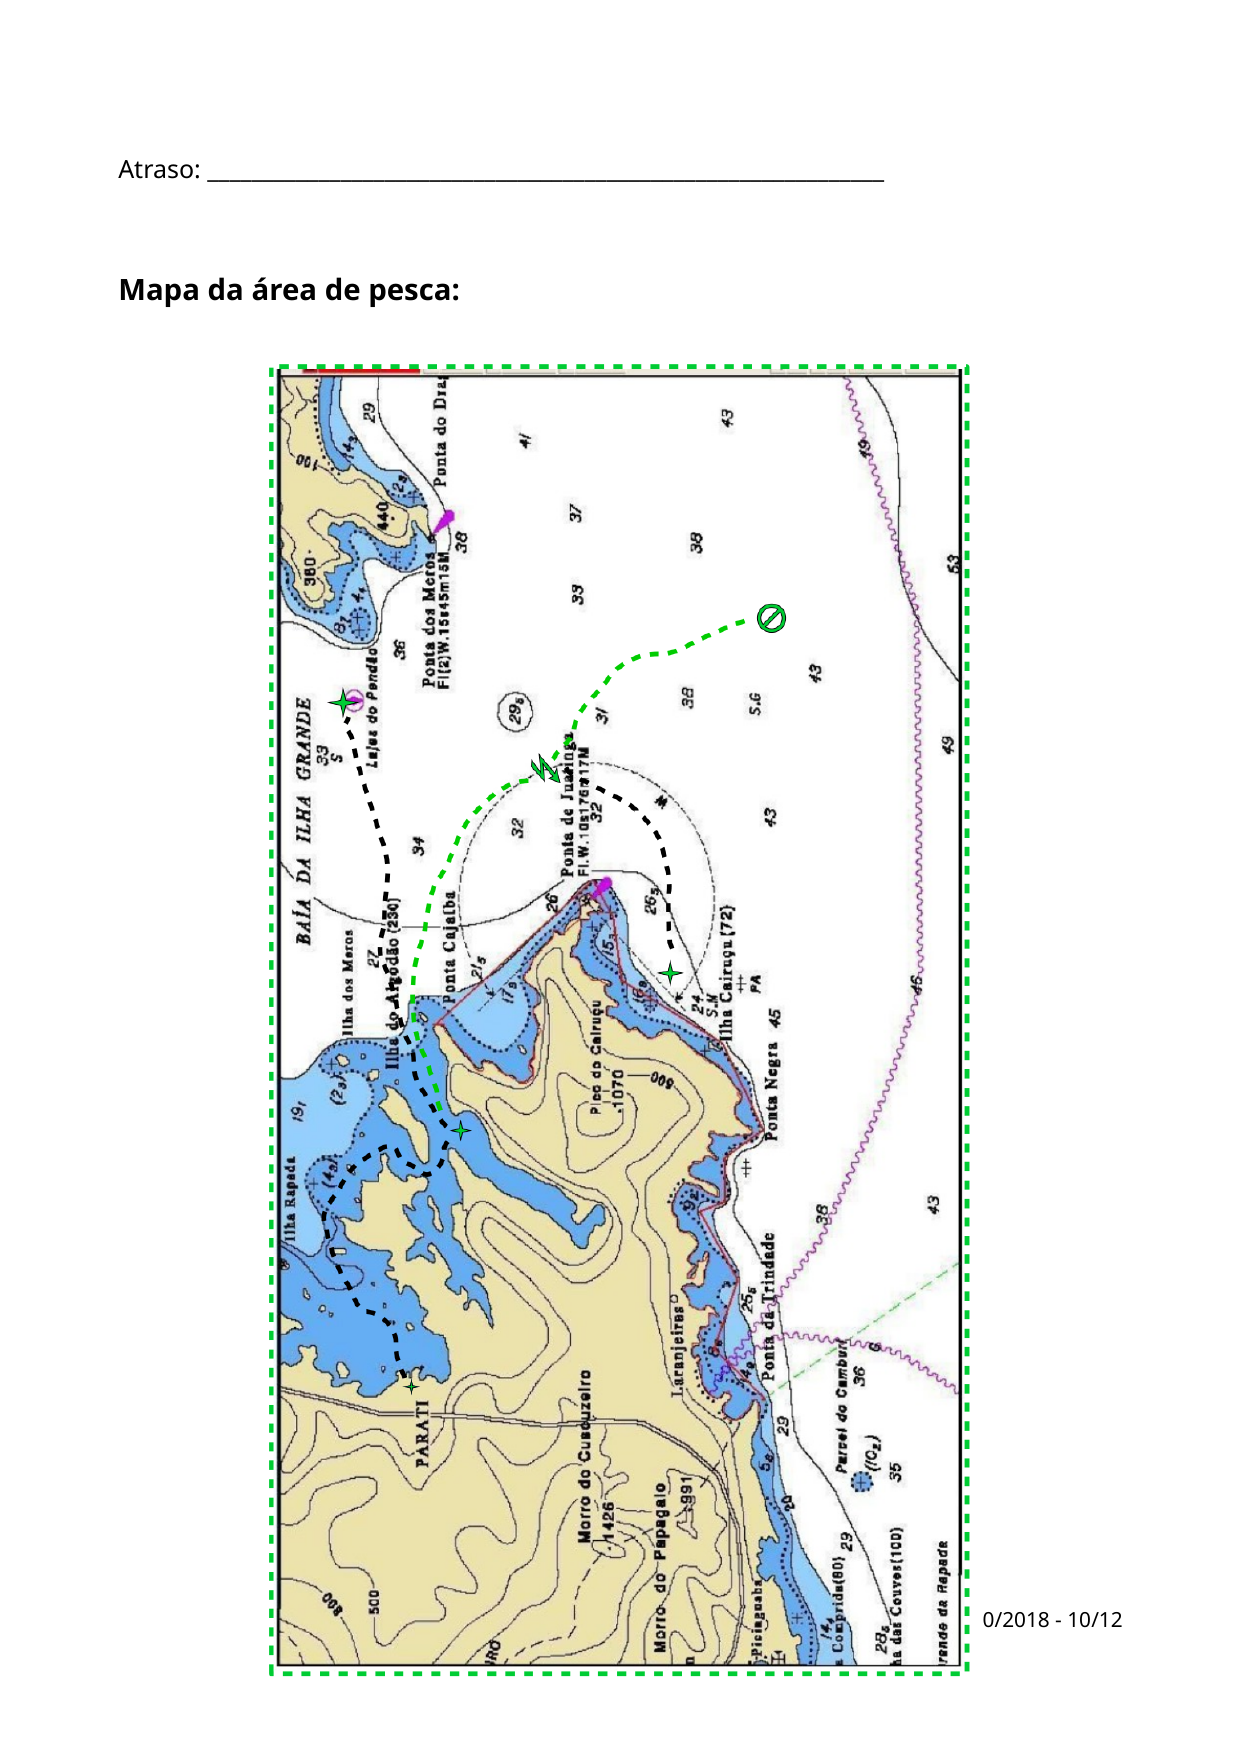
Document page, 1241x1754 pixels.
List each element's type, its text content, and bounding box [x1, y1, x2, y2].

subtitle Mapa da área de pesca: [118, 269, 1122, 309]
picture [262, 355, 979, 1685]
text Atraso: _____________________________________________________________ [118, 152, 1122, 186]
